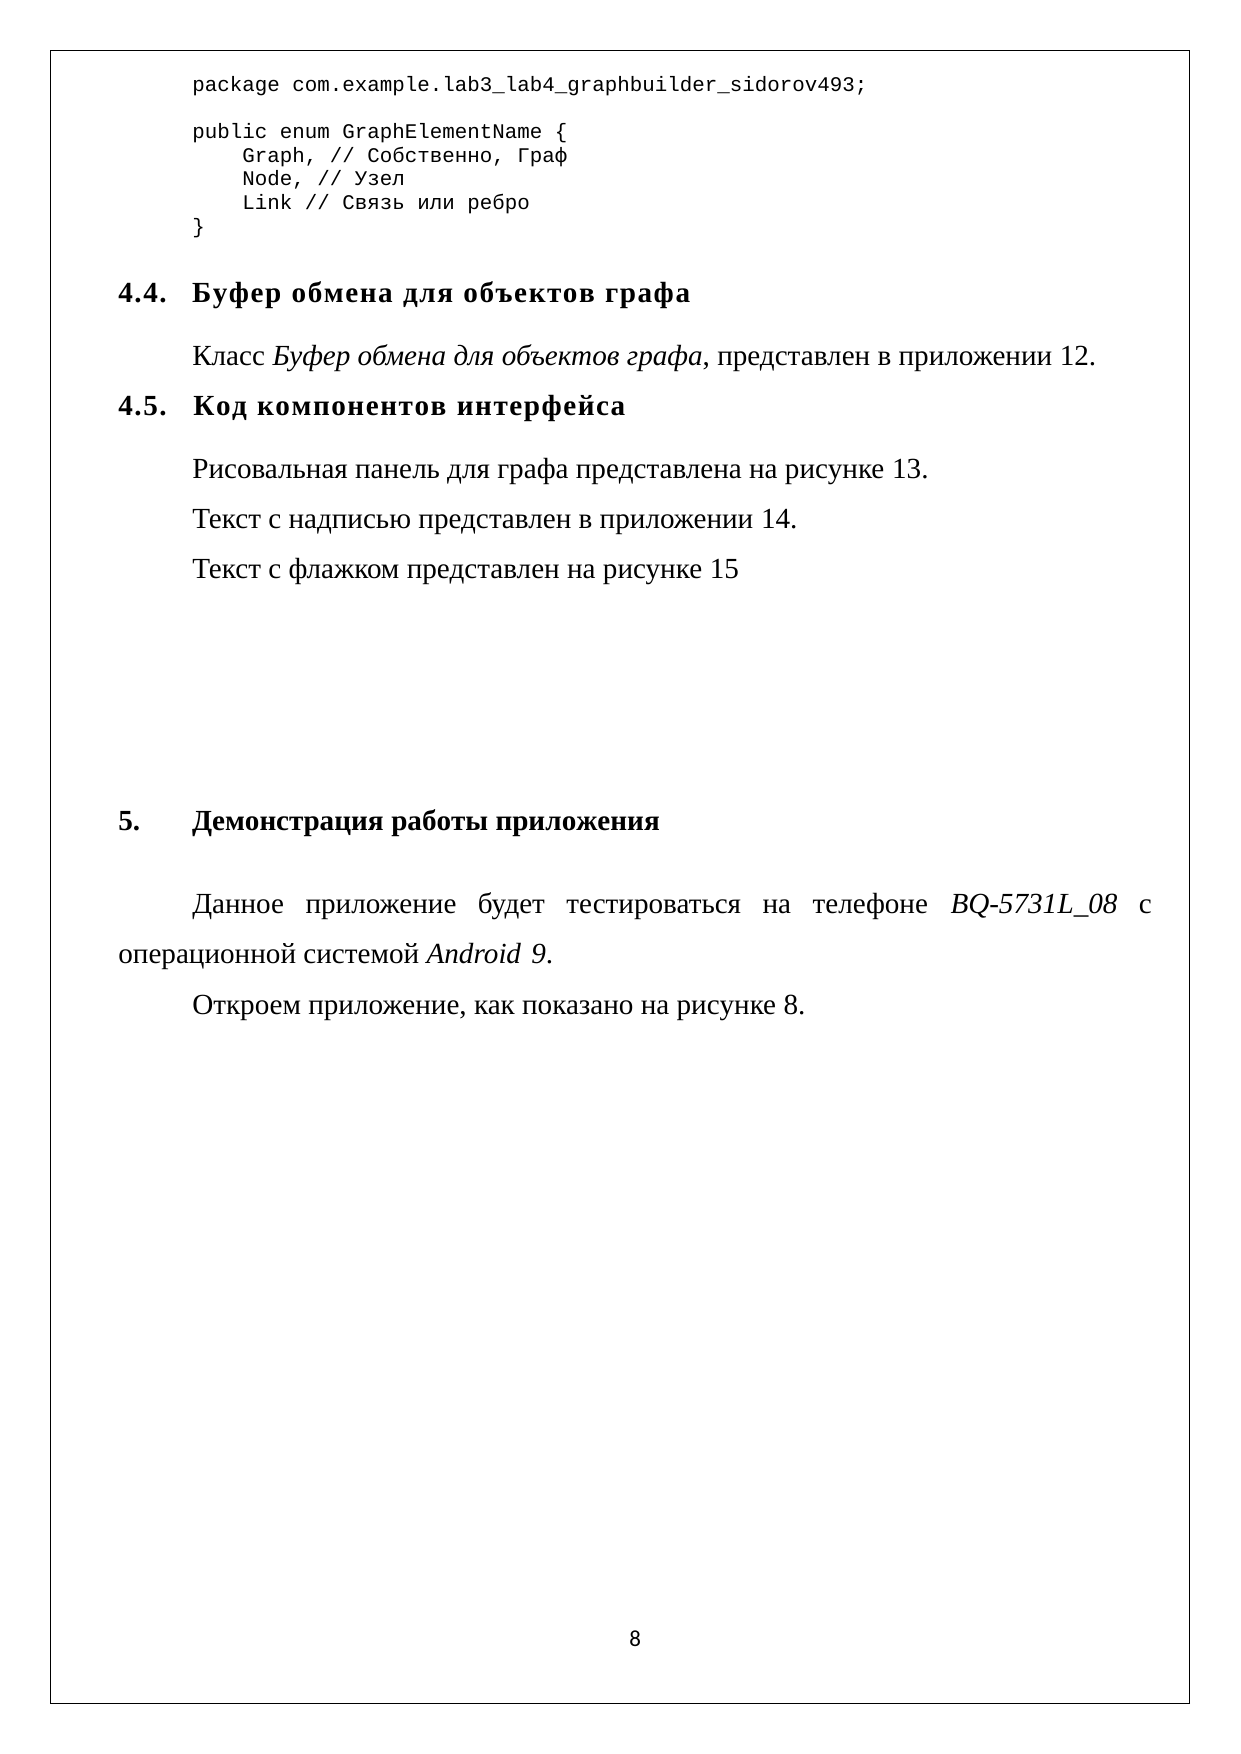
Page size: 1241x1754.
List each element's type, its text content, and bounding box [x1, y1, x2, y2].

text Класс Буфер обмена для объектов графа, представлен в приложении 12. [118, 338, 1152, 371]
text Данное приложение будет тестироваться на телефоне BQ-5731L_08 с операционной системой Android 9. [118, 886, 1152, 970]
text public enum GraphElementName { [118, 121, 1152, 145]
text Текст с надписью представлен в приложении 14. [118, 501, 1152, 534]
text Откроем приложение, как показано на рисунке 8. [118, 987, 1152, 1020]
text Текст с флажком представлен на рисунке 15 [118, 551, 1152, 585]
list Код компонентов интерфейса [118, 388, 1152, 421]
text Рисовальная панель для графа представлена на рисунке 13. [118, 451, 1152, 484]
text package com.example.lab3_lab4_graphbuilder_sidorov493; [118, 74, 1152, 97]
text Node, // Узел [118, 168, 1152, 192]
list Демонстрация работы приложения [118, 803, 1152, 836]
text Graph, // Собственно, Граф [118, 145, 1152, 168]
text Link // Связь или ребро [118, 192, 1152, 216]
list Буфер обмена для объектов графа [118, 275, 1152, 308]
text } [118, 216, 1152, 239]
